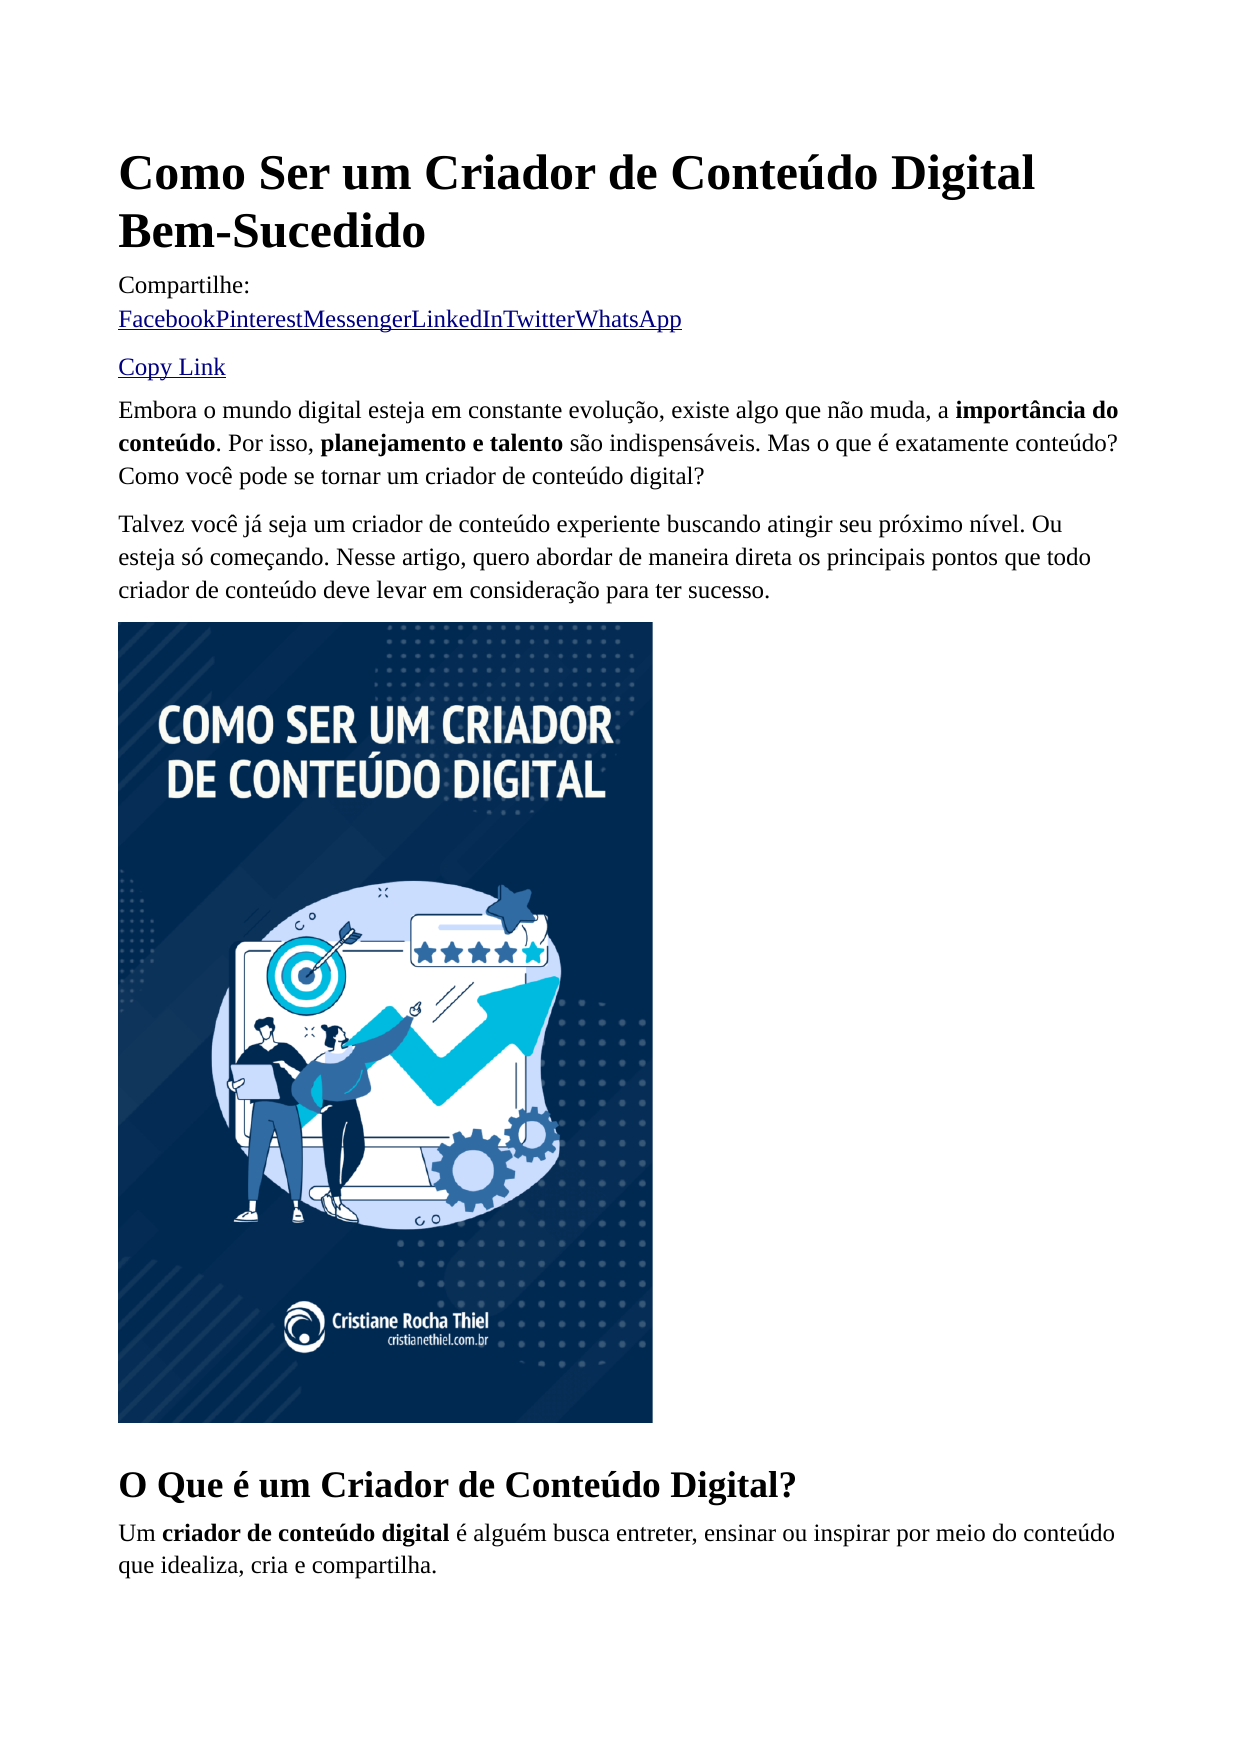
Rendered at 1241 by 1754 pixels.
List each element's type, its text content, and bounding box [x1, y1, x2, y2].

text Talvez você já seja um criador de conteúdo experiente buscando atingir seu próximo nível. Ou esteja só começando. Nesse artigo, quero abordar de maneira direta os principais pontos que todo criador de conteúdo deve levar em consideração para ter sucesso. [118, 509, 1122, 603]
text Compartilhe: [118, 271, 1122, 299]
text Um criador de conteúdo digital é alguém busca entreter, ensinar ou inspirar por meio do conteúdo que idealiza, cria e compartilha. [118, 1518, 1122, 1579]
subtitle O Que é um Criador de Conteúdo Digital? [118, 1462, 1122, 1505]
text Copy Link [118, 337, 1122, 380]
picture [118, 622, 653, 1423]
text Embora o mundo digital esteja em constante evolução, existe algo que não muda, a importância do conteúdo. Por isso, planejamento e talento são indispensáveis. Mas o que é exatamente conteúdo? Como você pode se tornar um criador de conteúdo digital? [118, 395, 1122, 490]
text FacebookPinterestMessengerLinkedInTwitterWhatsApp [118, 304, 1122, 332]
subtitle Como Ser um Criador de Conteúdo Digital Bem-Sucedido [118, 143, 1122, 258]
